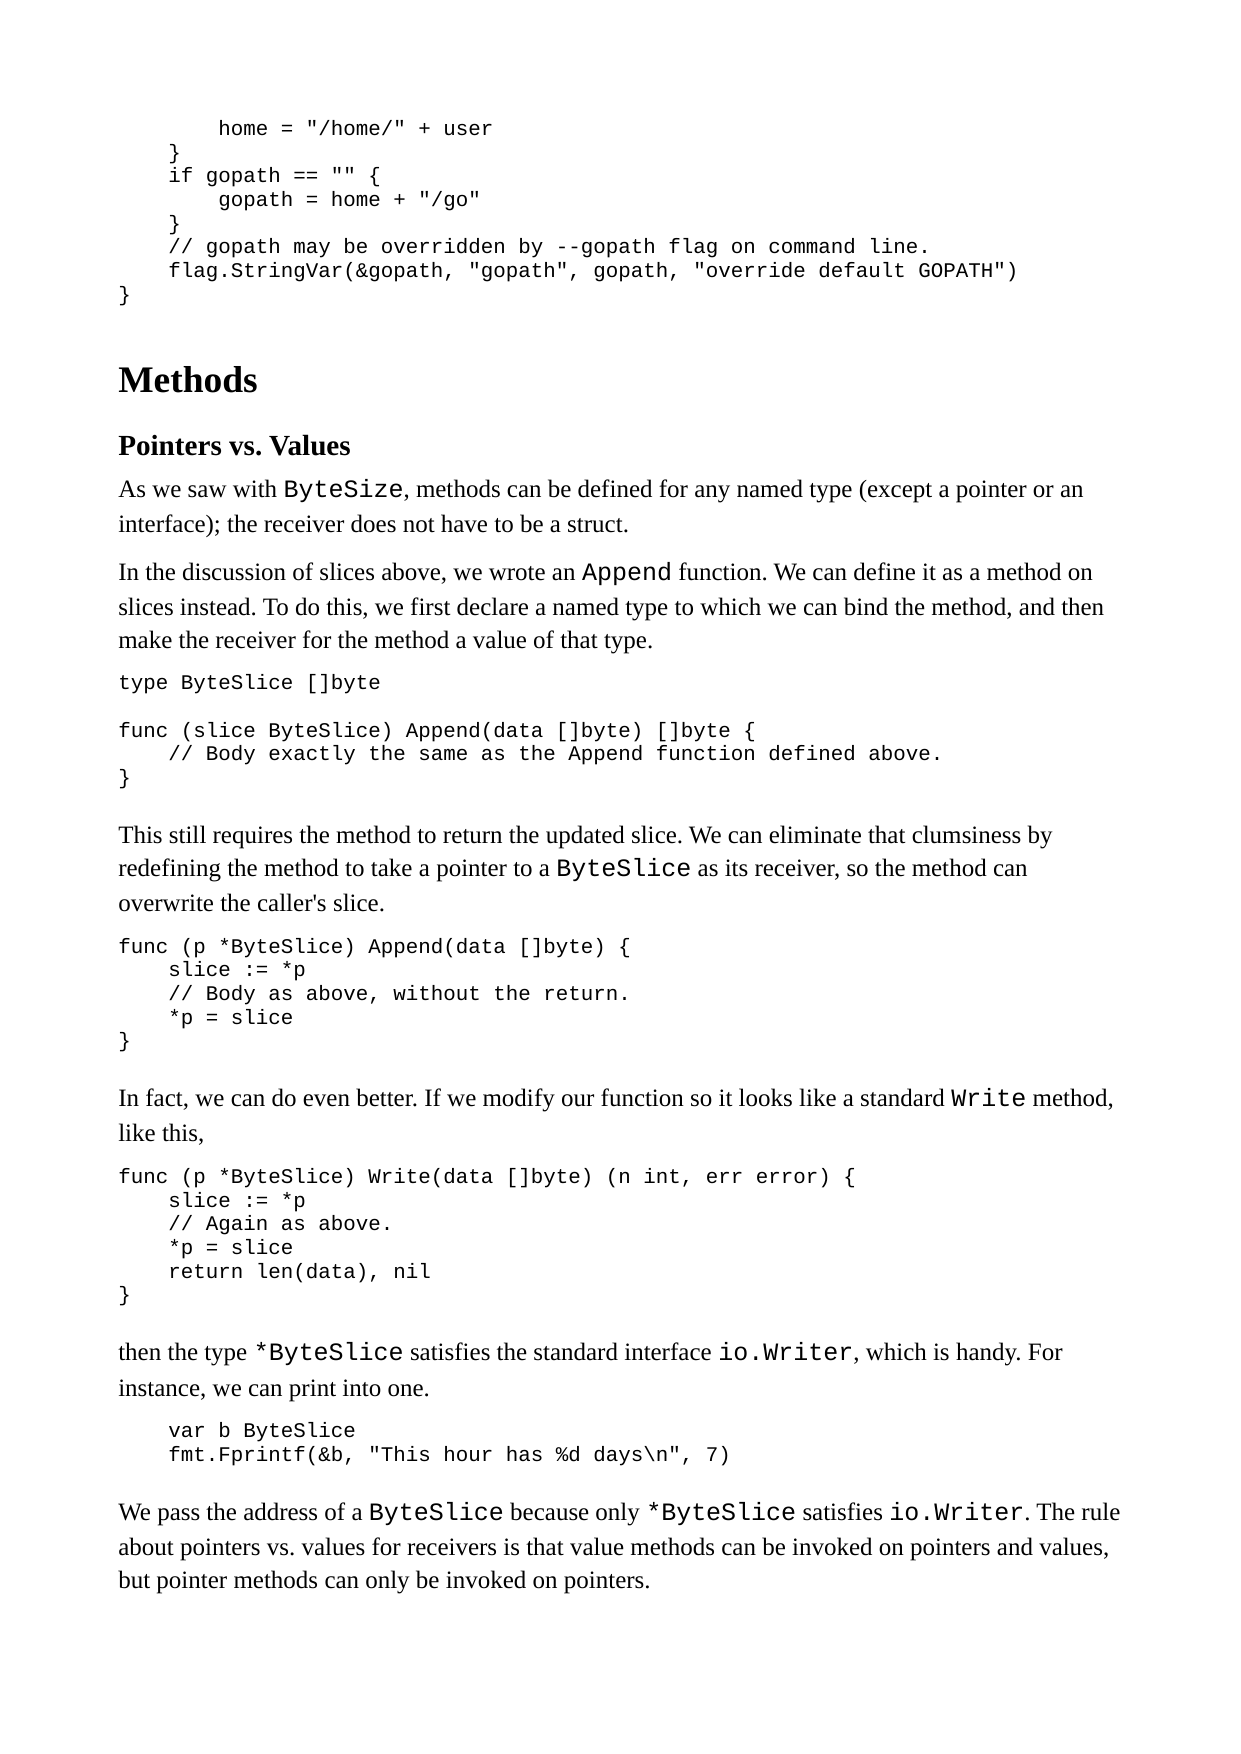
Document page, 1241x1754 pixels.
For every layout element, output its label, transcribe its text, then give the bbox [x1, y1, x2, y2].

text func (p *ByteSlice) Write(data []byte) (n int, err error) { [118, 1166, 1122, 1190]
text slice := *p [118, 959, 1122, 983]
text } [118, 1030, 1122, 1054]
text } [118, 284, 1122, 307]
text home = "/home/" + user [118, 118, 1122, 142]
subtitle Pointers vs. Values [118, 428, 1122, 461]
text In the discussion of slices above, we wrote an Append function. We can define it as a method on slices instead. To do this, we first declare a named type to which we can bind the method, and then make the receiver for the method a value of that type. [118, 557, 1122, 653]
text flag.StringVar(&gopath, "gopath", gopath, "override default GOPATH") [118, 260, 1122, 284]
text // Body exactly the same as the Append function defined above. [118, 743, 1122, 767]
text } [118, 1284, 1122, 1308]
text var b ByteSlice [118, 1420, 1122, 1444]
text then the type *ByteSlice satisfies the standard interface io.Writer, which is handy. For instance, we can print into one. [118, 1337, 1122, 1401]
text // gopath may be overridden by --gopath flag on command line. [118, 236, 1122, 260]
text *p = slice [118, 1237, 1122, 1261]
text if gopath == "" { [118, 165, 1122, 189]
text func (slice ByteSlice) Append(data []byte) []byte { [118, 719, 1122, 743]
text } [118, 142, 1122, 165]
text slice := *p [118, 1190, 1122, 1213]
text This still requires the method to return the updated slice. We can eliminate that clumsiness by redefining the method to take a pointer to a ByteSlice as its receiver, so the method can overwrite the caller's slice. [118, 820, 1122, 917]
text fmt.Fprintf(&b, "This hour has %d days\n", 7) [118, 1444, 1122, 1467]
text We pass the address of a ByteSlice because only *ByteSlice satisfies io.Writer. The rule about pointers vs. values for receivers is that value methods can be invoked on pointers and values, but pointer methods can only be invoked on pointers. [118, 1497, 1122, 1594]
subtitle Methods [118, 358, 1122, 401]
text } [118, 767, 1122, 791]
text As we saw with ByteSize, methods can be defined for any named type (except a pointer or an interface); the receiver does not have to be a struct. [118, 474, 1122, 538]
text gopath = home + "/go" [118, 189, 1122, 213]
text // Again as above. [118, 1213, 1122, 1237]
text *p = slice [118, 1007, 1122, 1030]
text // Body as above, without the return. [118, 983, 1122, 1007]
text } [118, 213, 1122, 236]
text func (p *ByteSlice) Append(data []byte) { [118, 936, 1122, 959]
text return len(data), nil [118, 1261, 1122, 1284]
text type ByteSlice []byte [118, 672, 1122, 696]
text In fact, we can do even better. If we modify our function so it looks like a standard Write method, like this, [118, 1083, 1122, 1147]
